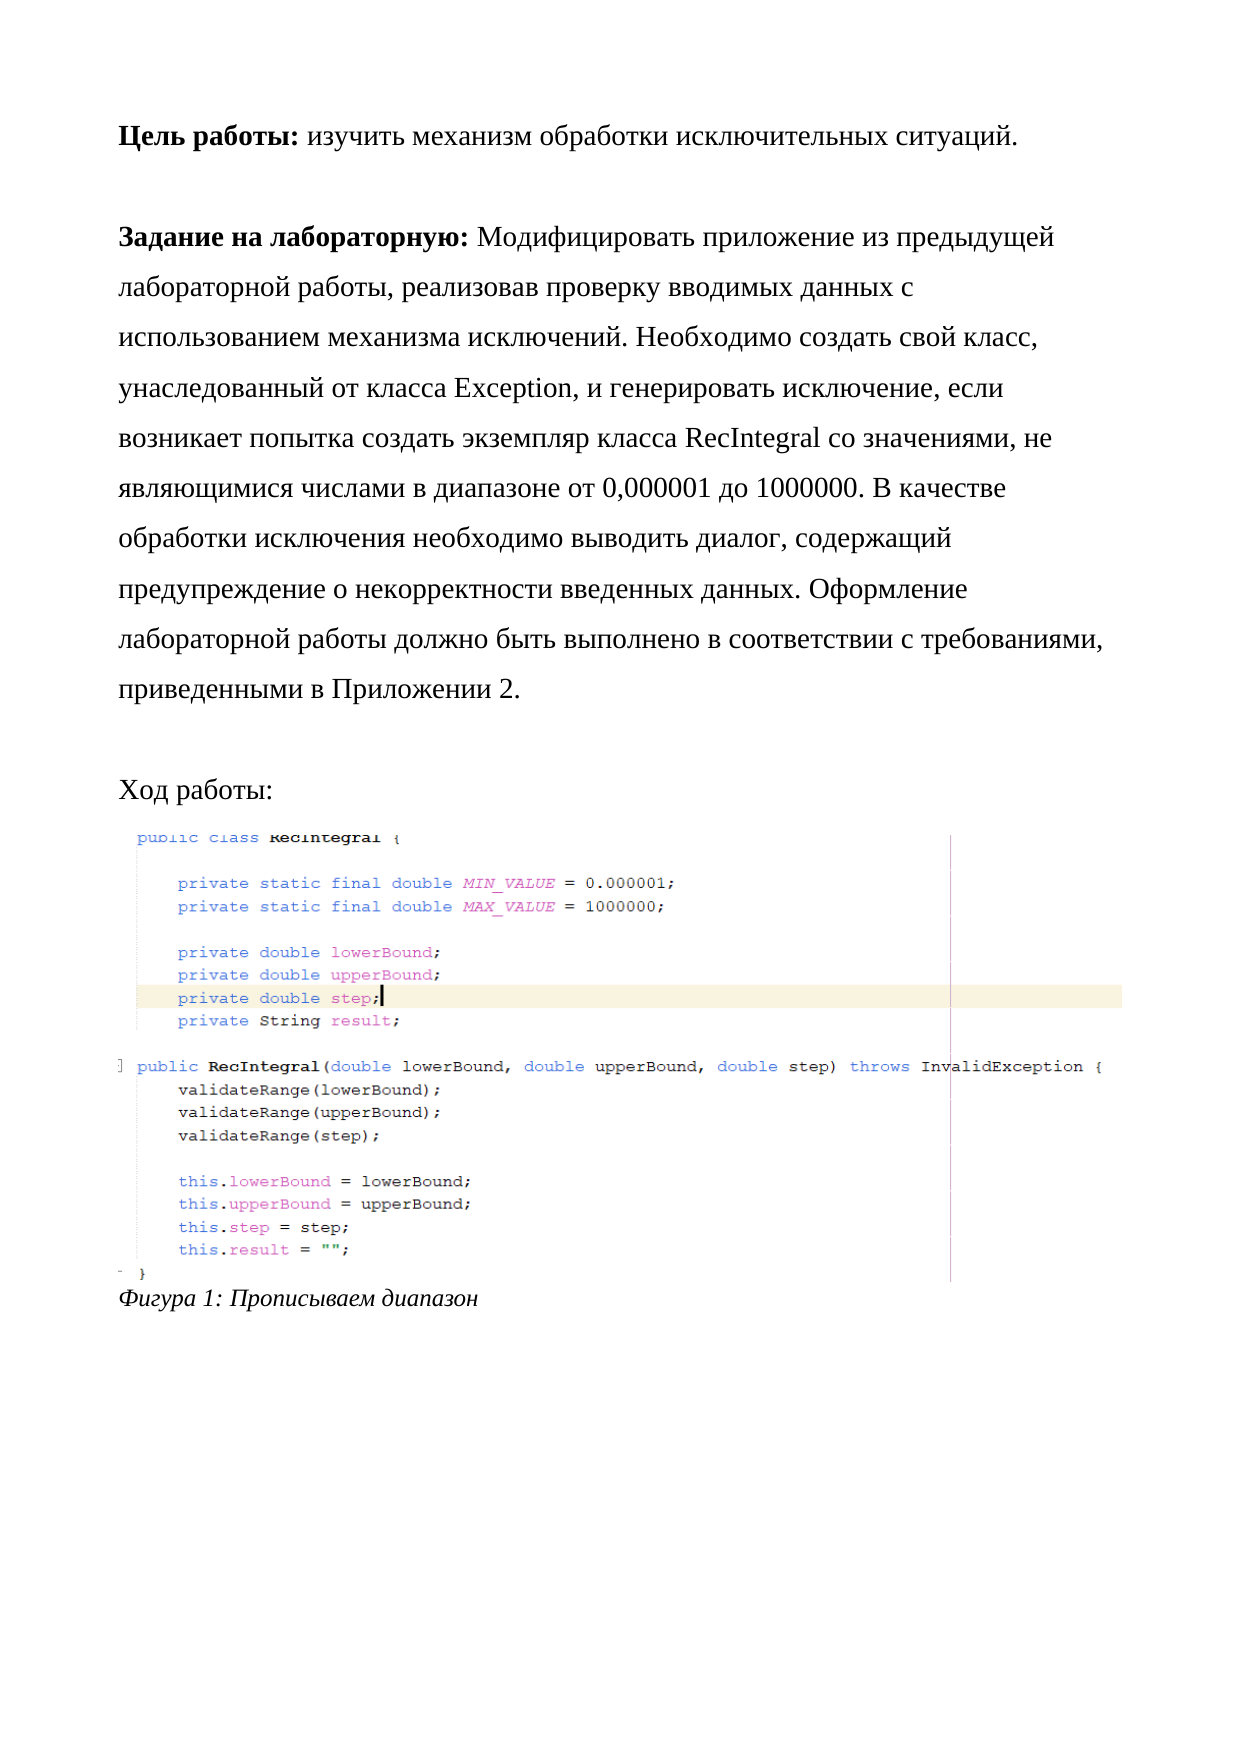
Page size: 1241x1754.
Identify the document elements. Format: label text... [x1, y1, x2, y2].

picture [118, 835, 1123, 1283]
text Цель работы: изучить механизм обработки исключительных ситуаций. [118, 118, 1122, 152]
text Задание на лабораторную: Модифицировать приложение из предыдущей лабораторной работы, реализовав проверку вводимых данных с использованием механизма исключений. Необходимо создать свой класс, унаследованный от класса Exception, и генерировать исключение, если возникает попытка создать экземпляр класса RecIntegral со значениями, не являющимися числами в диапазоне от 0,000001 до 1000000. В качестве обработки исключения необходимо выводить диалог, содержащий предупреждение о некорректности введенных данных. Оформление лабораторной работы должно быть выполнено в соответствии с требованиями, приведенными в Приложении 2. [118, 219, 1122, 705]
text Ход работы: [118, 772, 1122, 806]
text Фигура 1: Прописываем диапазон [118, 1283, 1122, 1312]
